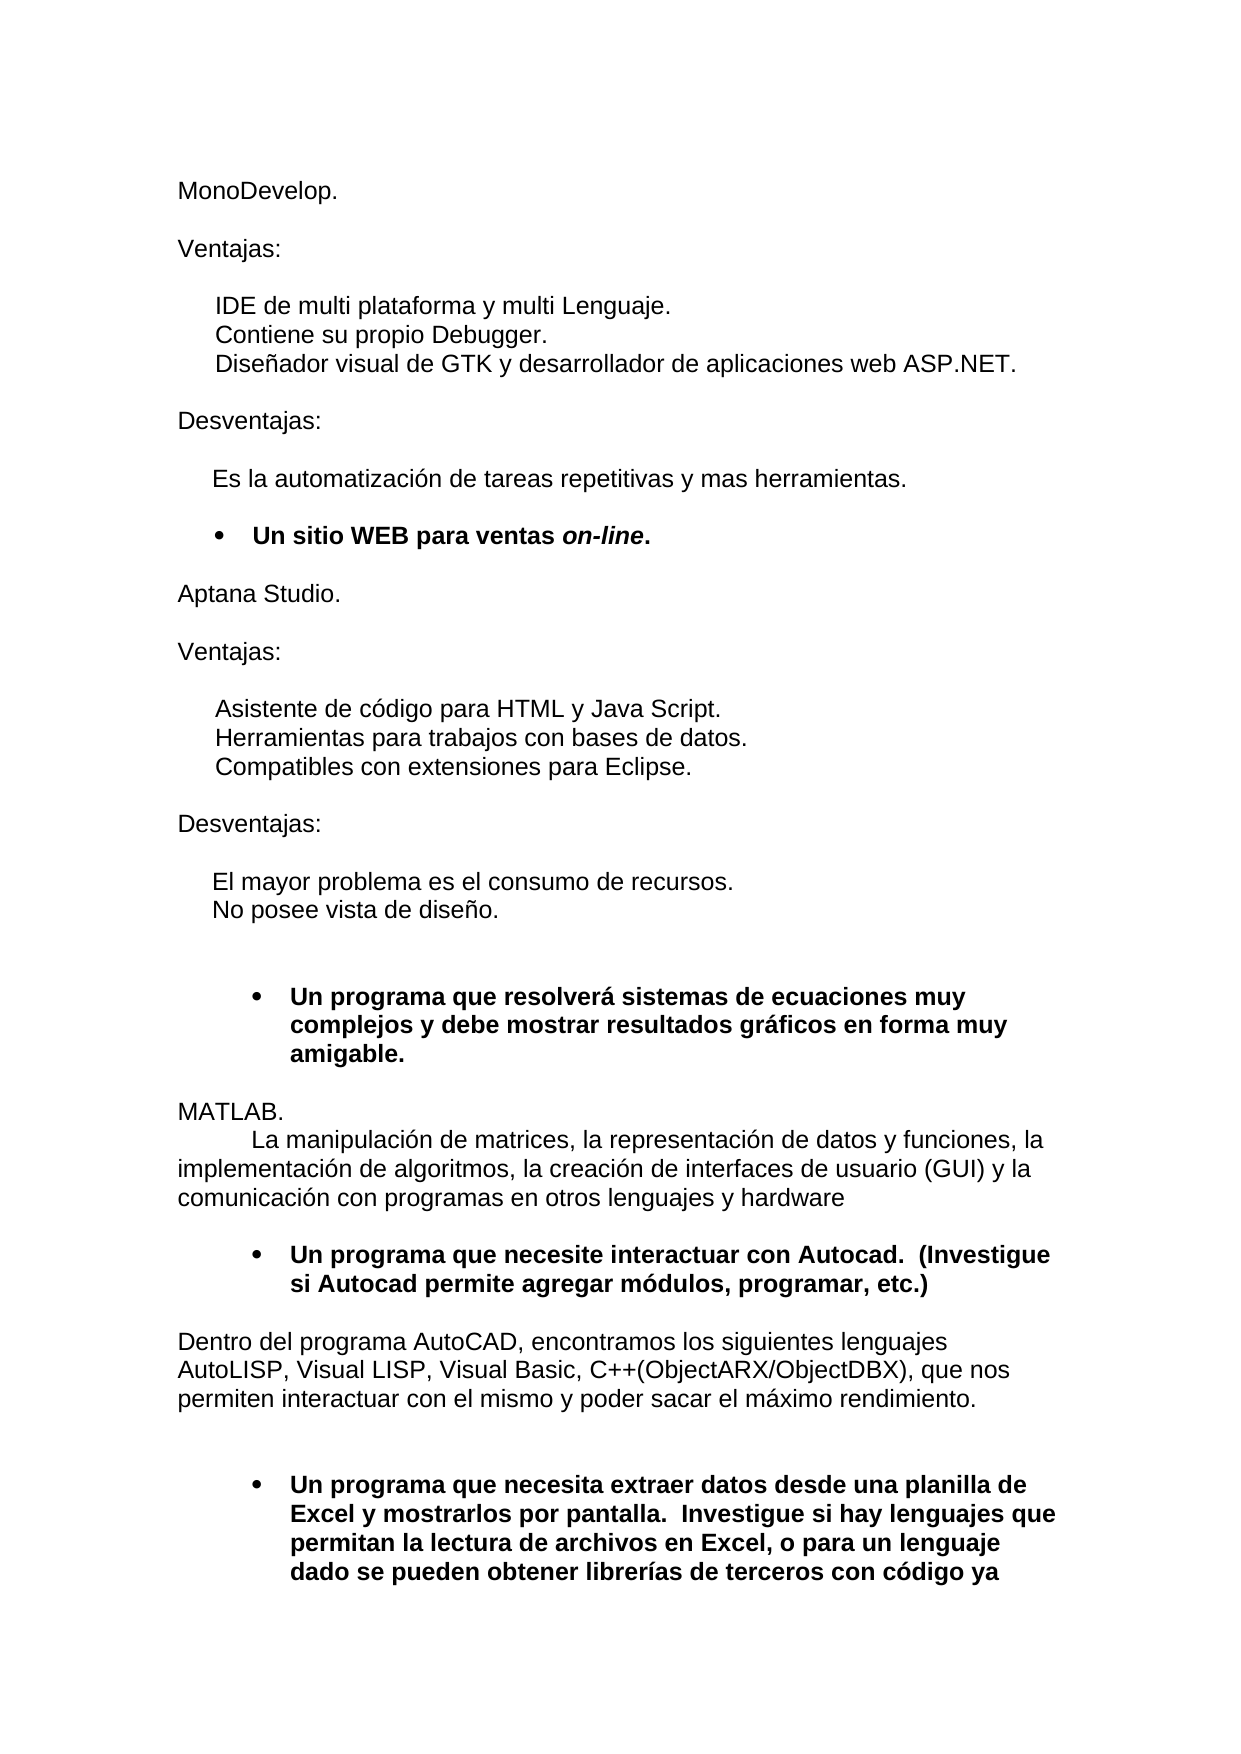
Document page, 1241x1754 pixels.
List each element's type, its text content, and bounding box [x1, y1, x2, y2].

text MonoDevelop. [177, 176, 1063, 205]
text Desventajas: [177, 809, 1063, 838]
text No posee vista de diseño. [177, 895, 1063, 924]
text IDE de multi plataforma y multi Lenguaje. [177, 291, 1063, 320]
text Aptana Studio. [177, 579, 1063, 608]
text El mayor problema es el consumo de recursos. [177, 866, 1063, 895]
list Un sitio WEB para ventas on-line. [215, 521, 1063, 550]
text Compatibles con extensiones para Eclipse. [177, 751, 1063, 780]
text Ventajas: [177, 234, 1063, 263]
list Un programa que resolverá sistemas de ecuaciones muy complejos y debe mostrar resultados gráficos en forma muy amigable. [252, 981, 1063, 1068]
text Desventajas: [177, 406, 1063, 435]
list Un programa que necesite interactuar con Autocad. (Investigue si Autocad permite agregar módulos, programar, etc.) [252, 1240, 1063, 1298]
text Ventajas: [177, 636, 1063, 665]
text Es la automatización de tareas repetitivas y mas herramientas. [177, 464, 1063, 493]
text Asistente de código para HTML y Java Script. [177, 694, 1063, 723]
text Diseñador visual de GTK y desarrollador de aplicaciones web ASP.NET. [177, 349, 1063, 378]
list Un programa que necesita extraer datos desde una planilla de Excel y mostrarlos por pantalla. Investigue si hay lenguajes que permitan la lectura de archivos en Excel, o para un lenguaje dado se pueden obtener librerías de terceros con código ya [252, 1470, 1063, 1586]
text Contiene su propio Debugger. [177, 320, 1063, 349]
text MATLAB. [177, 1097, 1063, 1125]
text Dentro del programa AutoCAD, encontramos los siguientes lenguajes AutoLISP, Visual LISP, Visual Basic, C++(ObjectARX/ObjectDBX), que nos permiten interactuar con el mismo y poder sacar el máximo rendimiento. [177, 1327, 1063, 1413]
text Herramientas para trabajos con bases de datos. [177, 723, 1063, 751]
text La manipulación de matrices, la representación de datos y funciones, la implementación de algoritmos, la creación de interfaces de usuario (GUI) y la comunicación con programas en otros lenguajes y hardware [177, 1125, 1063, 1212]
